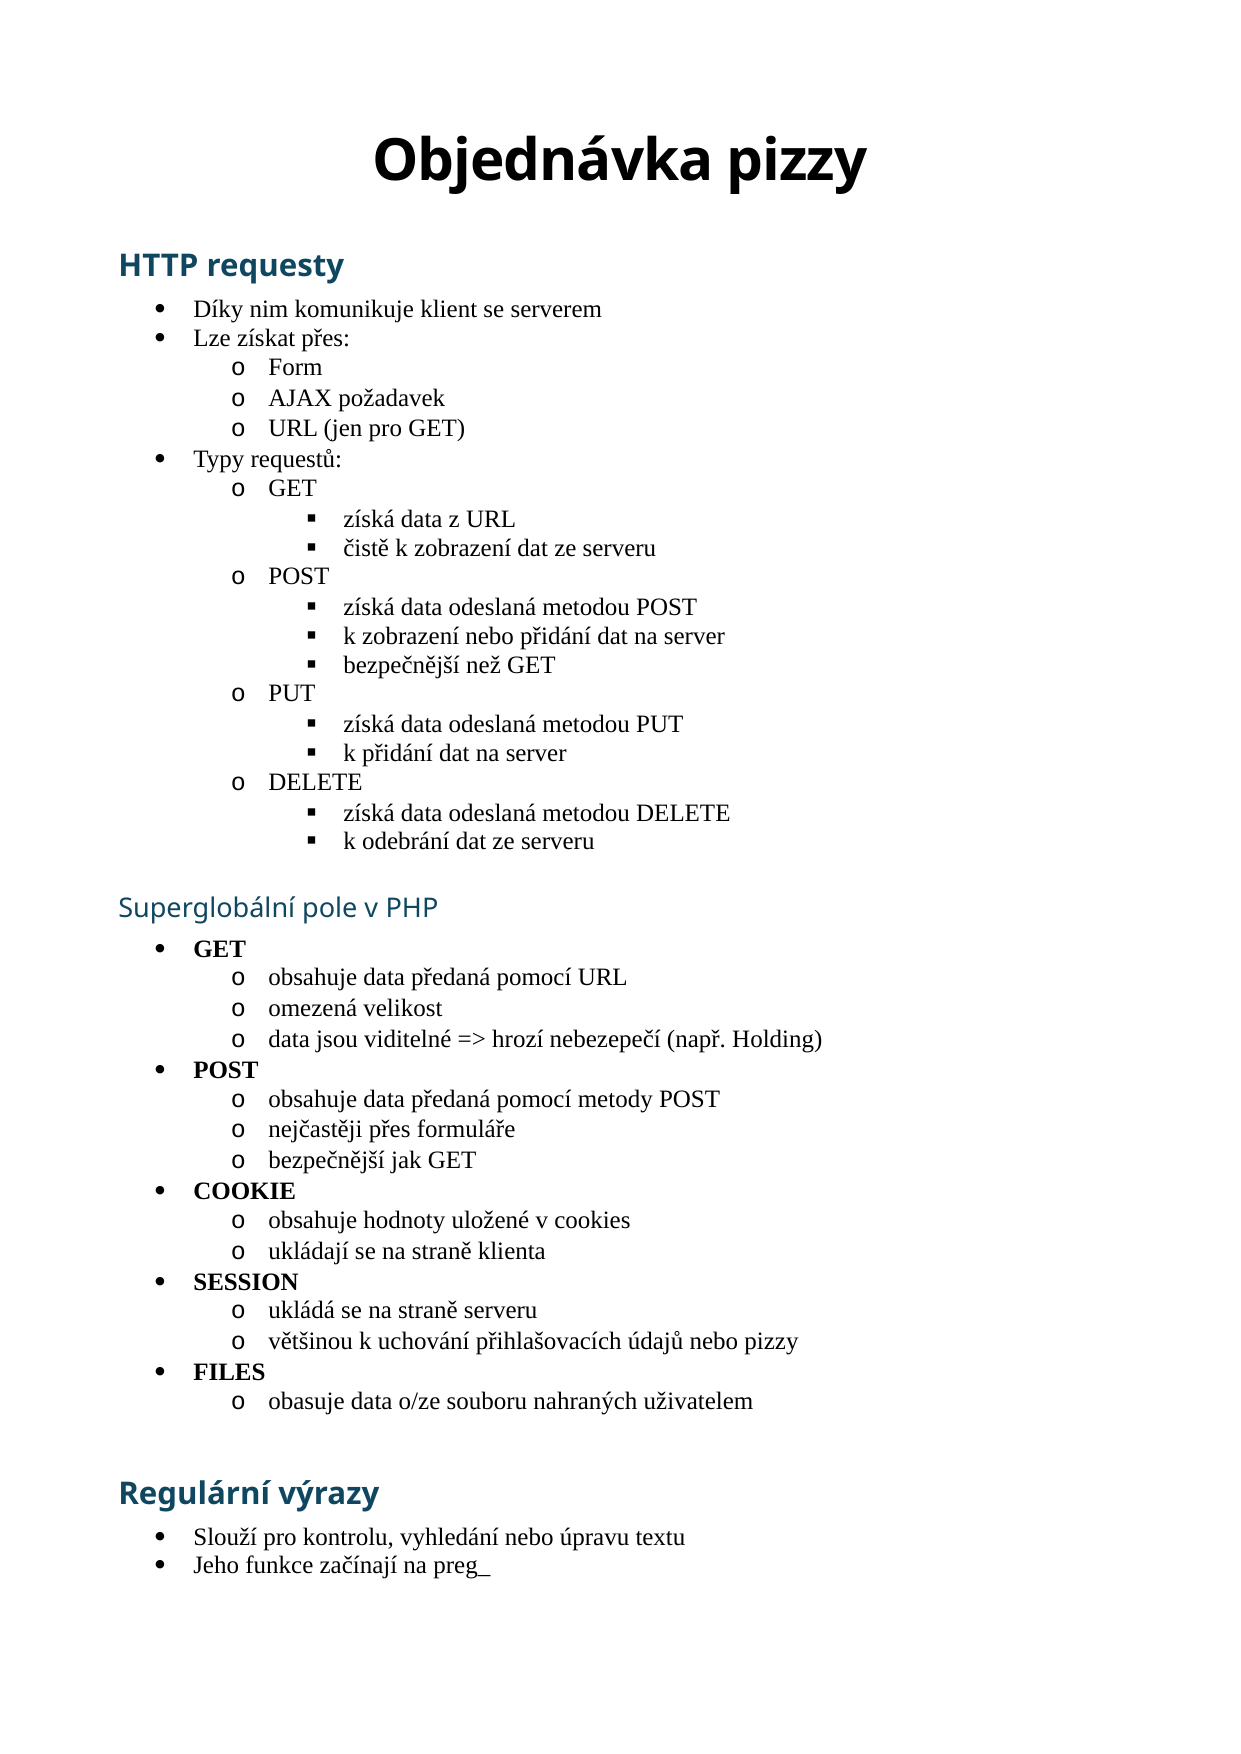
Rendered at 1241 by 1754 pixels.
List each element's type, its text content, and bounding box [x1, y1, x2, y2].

list ukládají se na straně klienta [231, 1236, 1122, 1267]
list FILES [156, 1357, 1122, 1386]
list POST [231, 561, 1122, 592]
list obsahuje data předaná pomocí URL [231, 962, 1122, 993]
list data jsou viditelné => hrozí nebezepečí (např. Holding) [231, 1024, 1122, 1055]
list URL (jen pro GET) [231, 413, 1122, 444]
list PUT [231, 678, 1122, 709]
list COOKIE [156, 1176, 1122, 1205]
list bezpečnější jak GET [231, 1145, 1122, 1176]
title Objednávka pizzy [118, 118, 1122, 198]
list AJAX požadavek [231, 383, 1122, 413]
list GET [156, 934, 1122, 962]
list většinou k uchování přihlašovacích údajů nebo pizzy [231, 1326, 1122, 1357]
list Form [231, 352, 1122, 383]
list obsahuje hodnoty uložené v cookies [231, 1205, 1122, 1236]
subtitle Superglobální pole v PHP [118, 888, 1122, 925]
list POST [156, 1055, 1122, 1084]
list Jeho funkce začínají na preg_ [156, 1551, 1122, 1579]
list Slouží pro kontrolu, vyhledání nebo úpravu textu [156, 1522, 1122, 1551]
list k přidání dat na server [306, 738, 1122, 767]
list k odebrání dat ze serveru [306, 826, 1122, 855]
list k zobrazení nebo přidání dat na server [306, 621, 1122, 650]
list získá data odeslaná metodou POST [306, 592, 1122, 621]
list Typy requestů: [156, 444, 1122, 473]
list ukládá se na straně serveru [231, 1295, 1122, 1326]
list čistě k zobrazení dat ze serveru [306, 533, 1122, 561]
list získá data z URL [306, 504, 1122, 533]
list získá data odeslaná metodou DELETE [306, 798, 1122, 826]
list získá data odeslaná metodou PUT [306, 709, 1122, 738]
list Díky nim komunikuje klient se serverem [156, 294, 1122, 323]
list DELETE [231, 767, 1122, 798]
list SESSION [156, 1267, 1122, 1295]
list bezpečnější než GET [306, 650, 1122, 678]
list Lze získat přes: [156, 323, 1122, 352]
list nejčastěji přes formuláře [231, 1114, 1122, 1145]
list GET [231, 473, 1122, 504]
subtitle Regulární výrazy [118, 1471, 1122, 1513]
subtitle HTTP requesty [118, 243, 1122, 286]
list omezená velikost [231, 993, 1122, 1024]
list obasuje data o/ze souboru nahraných uživatelem [231, 1386, 1122, 1417]
list obsahuje data předaná pomocí metody POST [231, 1084, 1122, 1114]
